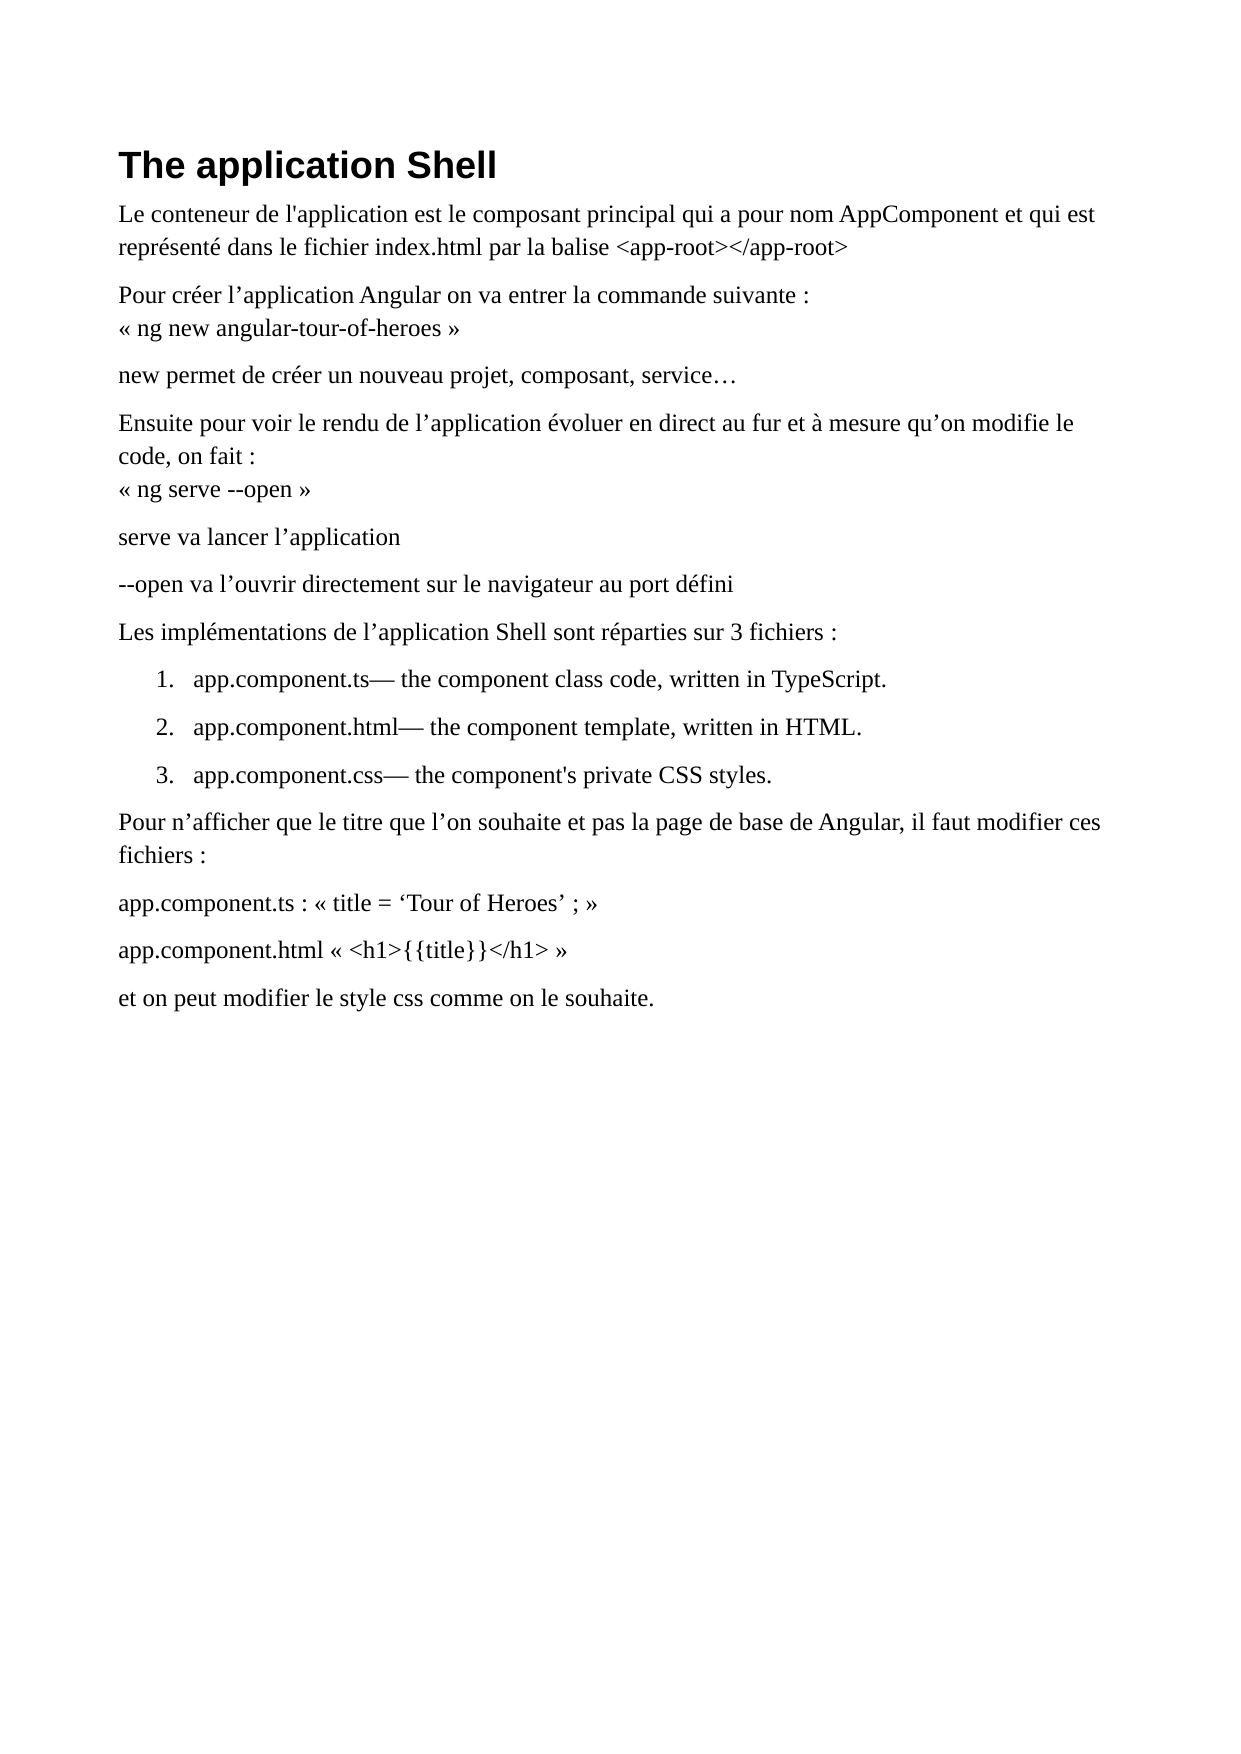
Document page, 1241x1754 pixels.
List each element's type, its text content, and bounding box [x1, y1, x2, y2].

text new permet de créer un nouveau projet, composant, service… [118, 361, 1122, 389]
text Les implémentations de l’application Shell sont réparties sur 3 fichiers : [118, 617, 1122, 646]
text Ensuite pour voir le rendu de l’application évoluer en direct au fur et à mesure qu’on modifie le code, on fait : « ng serve --open » [118, 408, 1122, 503]
subtitle The application Shell [118, 143, 1122, 187]
list app.component.html— the component template, written in HTML. [156, 712, 1122, 741]
text et on peut modifier le style css comme on le souhaite. [118, 983, 1122, 1012]
text --open va l’ouvrir directement sur le navigateur au port défini [118, 569, 1122, 598]
text app.component.ts : « title = ‘Tour of Heroes’ ; » [118, 888, 1122, 917]
text app.component.html « <h1>{{title}}</h1> » [118, 936, 1122, 964]
text Pour n’afficher que le titre que l’on souhaite et pas la page de base de Angular, il faut modifier ces fichiers : [118, 807, 1122, 869]
text serve va lancer l’application [118, 522, 1122, 551]
text Le conteneur de l'application est le composant principal qui a pour nom AppComponent et qui est représenté dans le fichier index.html par la balise <app-root></app-root> [118, 199, 1122, 261]
list app.component.ts— the component class code, written in TypeScript. [156, 664, 1122, 693]
text Pour créer l’application Angular on va entrer la commande suivante : « ng new angular-tour-of-heroes » [118, 280, 1122, 342]
list app.component.css— the component's private CSS styles. [156, 760, 1122, 788]
